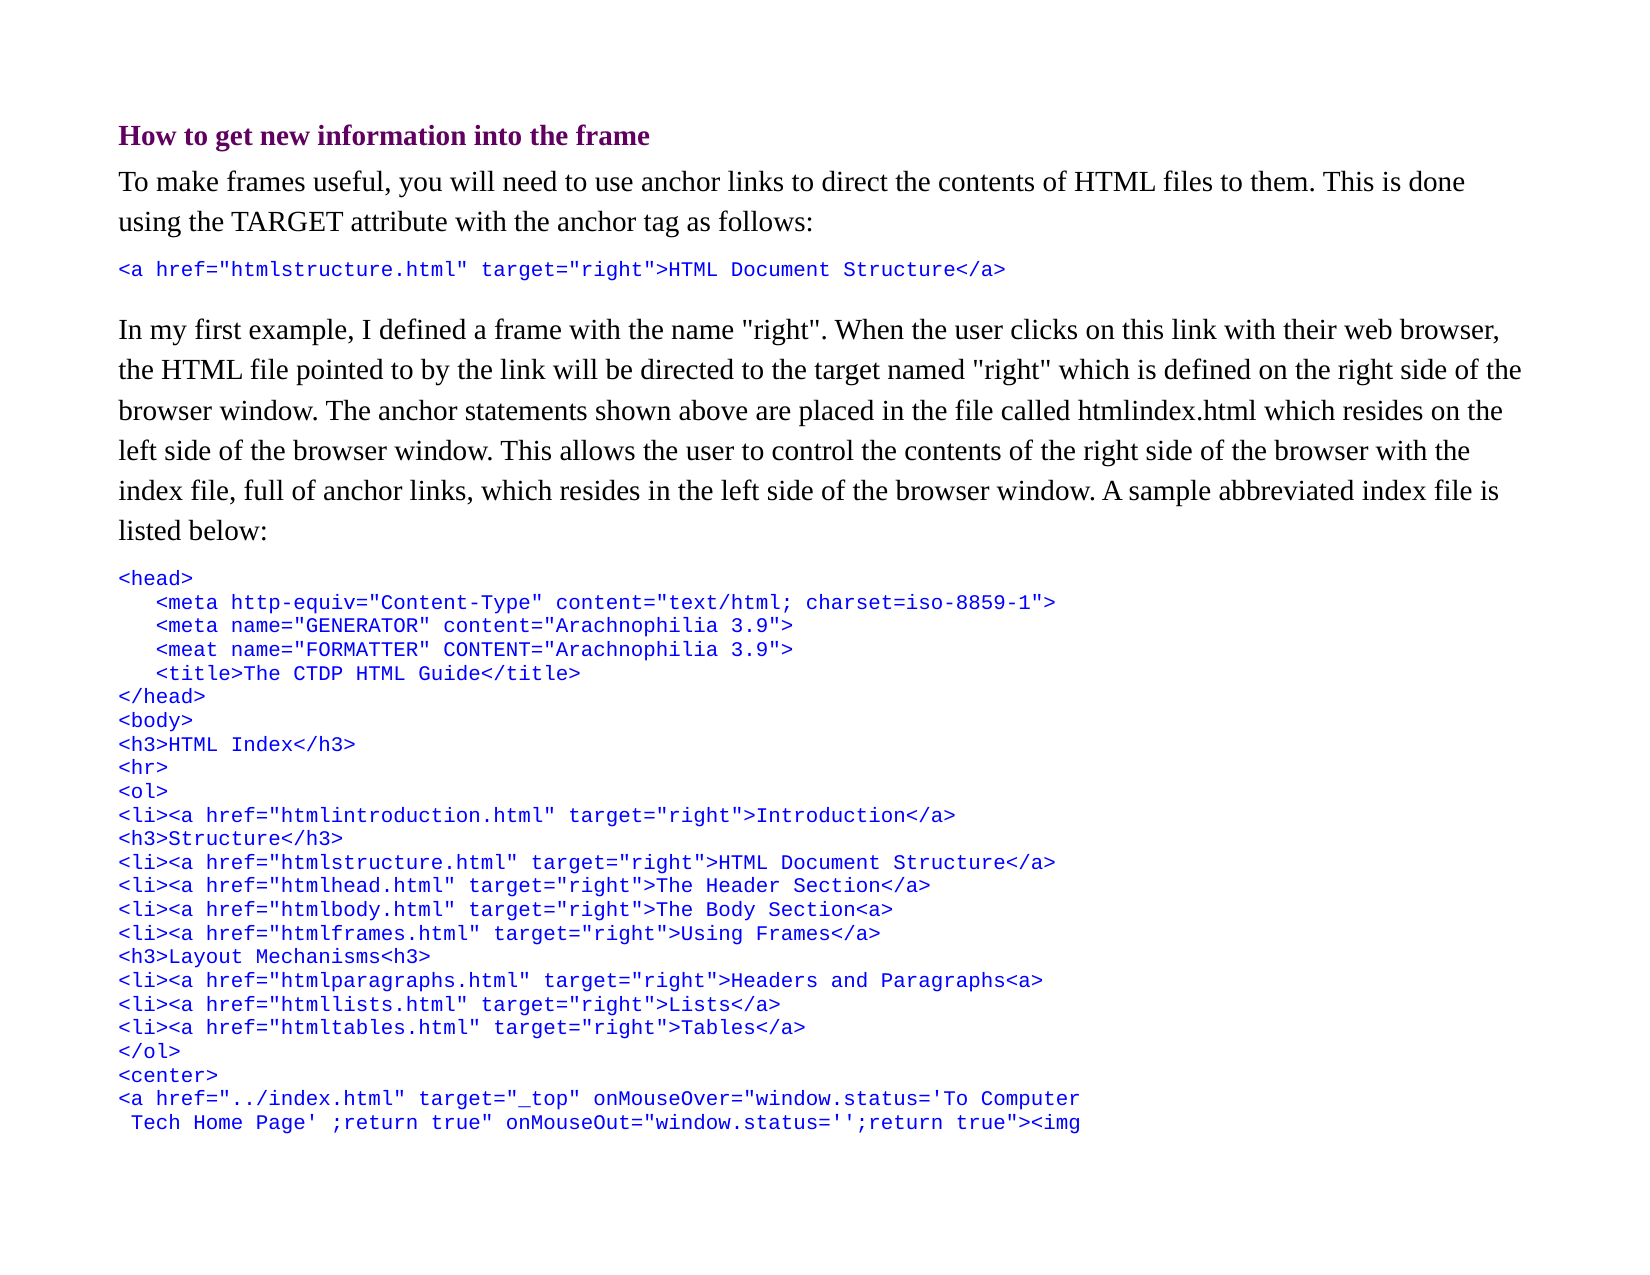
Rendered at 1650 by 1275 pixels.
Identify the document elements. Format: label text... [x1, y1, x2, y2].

text <li><a href="htmlbody.html" target="right">The Body Section<a> [118, 899, 1532, 923]
text <body> [118, 710, 1532, 734]
text <ol> [118, 781, 1532, 804]
text To make frames useful, you will need to use anchor links to direct the contents of HTML files to them. This is done using the TARGET attribute with the anchor tag as follows: [118, 164, 1532, 238]
text </head> [118, 686, 1532, 710]
text <center> [118, 1065, 1532, 1088]
text <li><a href="htmllists.html" target="right">Lists</a> [118, 994, 1532, 1017]
text In my first example, I defined a frame with the name "right". When the user clicks on this link with their web browser, the HTML file pointed to by the link will be directed to the target named "right" which is defined on the right side of the browser window. The anchor statements shown above are placed in the file called htmlindex.html which resides on the left side of the browser window. This allows the user to control the contents of the right side of the browser with the index file, full of anchor links, which resides in the left side of the browser window. A sample abbreviated index file is listed below: [118, 312, 1532, 547]
subtitle How to get new information into the frame [118, 118, 1532, 152]
text <title>The CTDP HTML Guide</title> [118, 663, 1532, 686]
text <li><a href="htmlhead.html" target="right">The Header Section</a> [118, 876, 1532, 899]
text </ol> [118, 1041, 1532, 1065]
text <meta name="GENERATOR" content="Arachnophilia 3.9"> [118, 615, 1532, 639]
text <li><a href="htmlstructure.html" target="right">HTML Document Structure</a> [118, 852, 1532, 876]
text <h3>HTML Index</h3> [118, 734, 1532, 757]
text <meat name="FORMATTER" CONTENT="Arachnophilia 3.9"> [118, 639, 1532, 663]
text <meta http-equiv="Content-Type" content="text/html; charset=iso-8859-1"> [118, 592, 1532, 615]
text <h3>Structure</h3> [118, 828, 1532, 852]
text <head> [118, 568, 1532, 592]
text Tech Home Page' ;return true" onMouseOut="window.status='';return true"><img [118, 1112, 1532, 1136]
text <li><a href="htmlframes.html" target="right">Using Frames</a> [118, 923, 1532, 946]
text <li><a href="htmlintroduction.html" target="right">Introduction</a> [118, 804, 1532, 828]
text <a href="htmlstructure.html" target="right">HTML Document Structure</a> [118, 259, 1532, 283]
text <a href="../index.html" target="_top" onMouseOver="window.status='To Computer [118, 1088, 1532, 1112]
text <hr> [118, 757, 1532, 781]
text <li><a href="htmlparagraphs.html" target="right">Headers and Paragraphs<a> [118, 970, 1532, 994]
text <h3>Layout Mechanisms<h3> [118, 946, 1532, 970]
text <li><a href="htmltables.html" target="right">Tables</a> [118, 1017, 1532, 1041]
